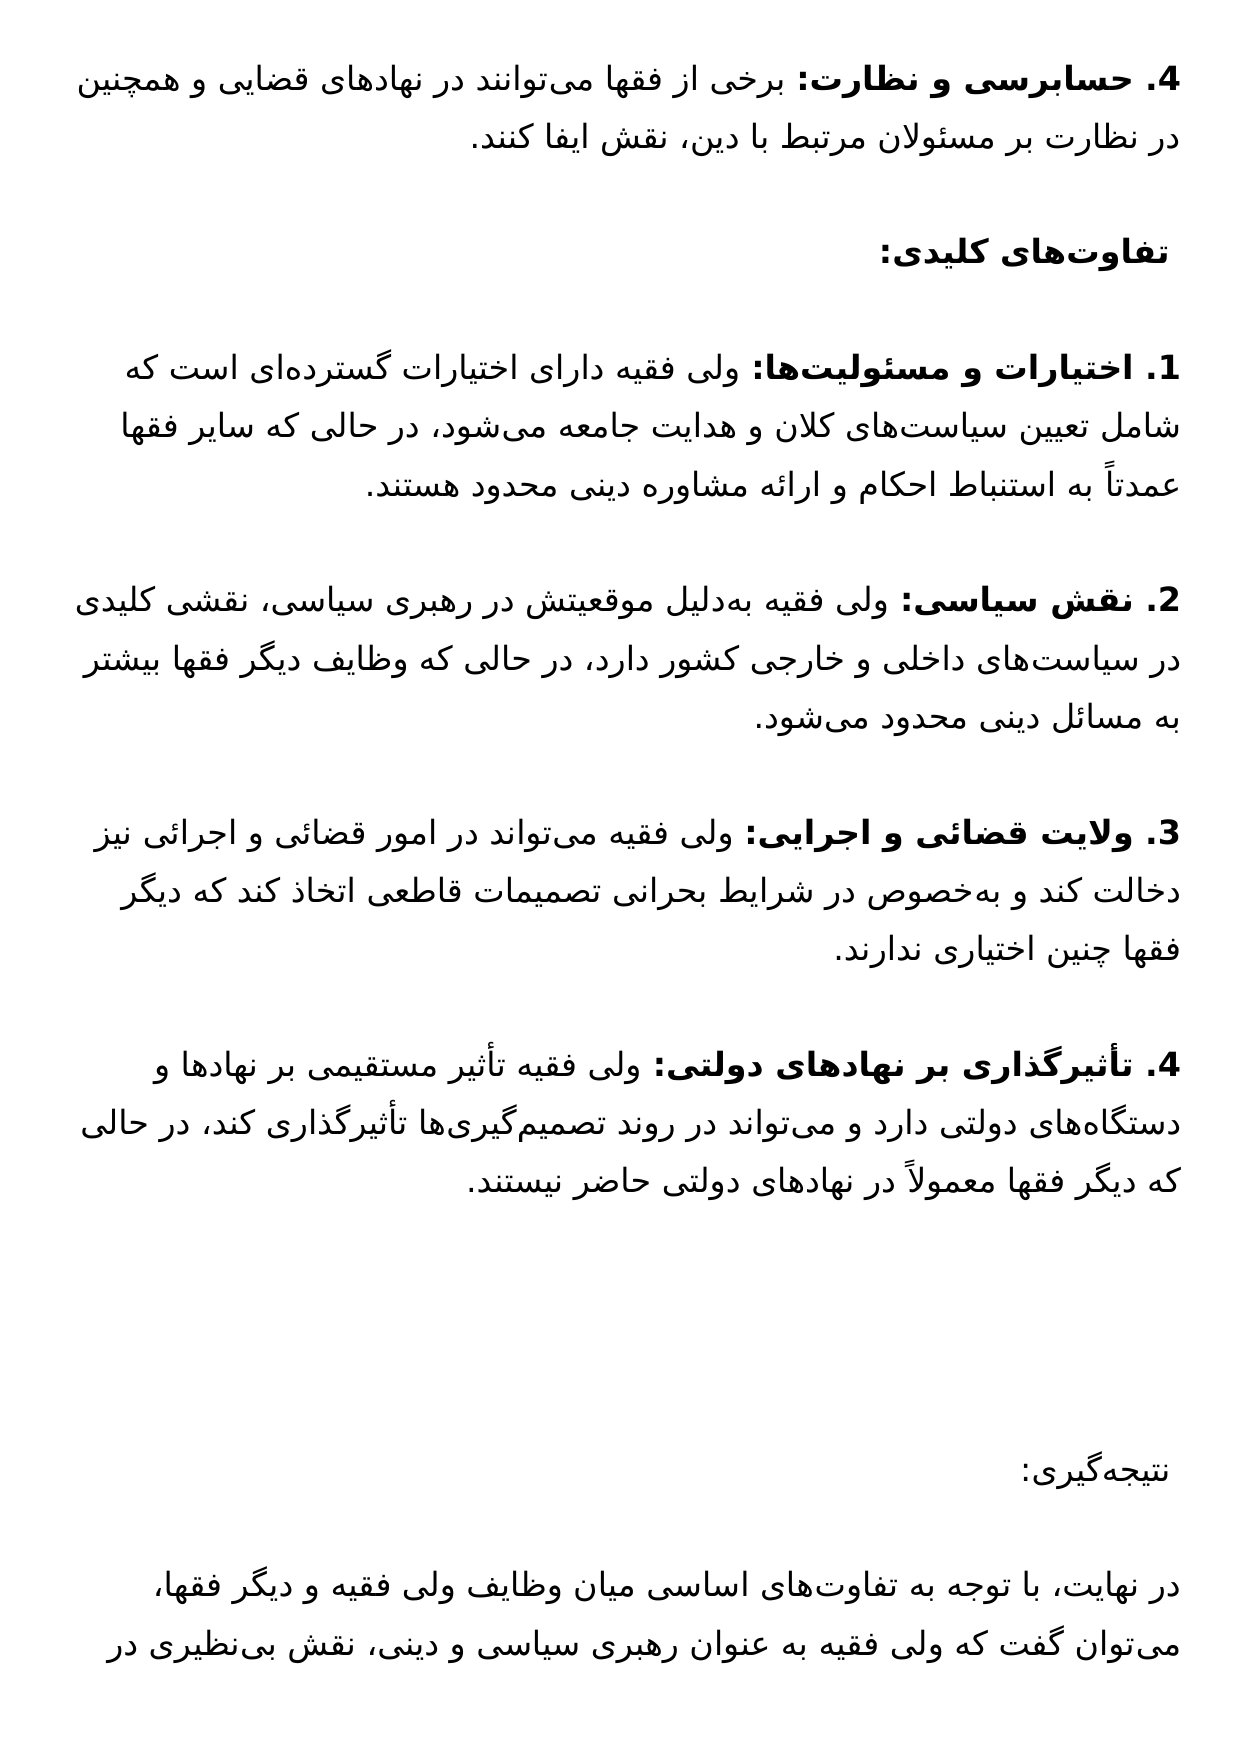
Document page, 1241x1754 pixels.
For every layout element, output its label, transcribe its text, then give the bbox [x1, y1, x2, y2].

text تفاوت‌های کلیدی: [59, 233, 1181, 272]
text 3. ولایت قضائی و اجرایی: ولی فقیه می‌تواند در امور قضائی و اجرائی نیز دخالت کند و به‌خصوص در شرایط بحرانی تصمیمات قاطعی اتخاذ کند که دیگر فقها چنین اختیاری ندارند. [59, 813, 1181, 968]
text نتیجه‌گیری: [59, 1450, 1181, 1489]
text 2. نقش سیاسی: ولی فقیه به‌دلیل موقعیتش در رهبری سیاسی، نقشی کلیدی در سیاست‌های داخلی و خارجی کشور دارد، در حالی که وظایف دیگر فقها بیشتر به مسائل دینی محدود می‌شود. [59, 581, 1181, 736]
text 4. حسابرسی و نظارت: برخی از فقها می‌توانند در نهادهای قضایی و همچنین در نظارت بر مسئولان مرتبط با دین، نقش ایفا کنند. [59, 59, 1181, 156]
text 1. اختیارات و مسئولیت‌ها: ولی فقیه دارای اختیارات گسترده‌ای است که شامل تعیین سیاست‌های کلان و هدایت جامعه می‌شود، در حالی که سایر فقها عمدتاً به استنباط احکام و ارائه مشاوره دینی محدود هستند. [59, 349, 1181, 504]
text 4. تأثیرگذاری بر نهادهای دولتی: ولی فقیه تأثیر مستقیمی بر نهادها و دستگاه‌های دولتی دارد و می‌تواند در روند تصمیم‌گیری‌ها تأثیرگذاری کند، در حالی که دیگر فقها معمولاً در نهادهای دولتی حاضر نیستند. [59, 1045, 1181, 1201]
text در نهایت، با توجه به تفاوت‌های اساسی میان وظایف ولی فقیه و دیگر فقها، می‌توان گفت که ولی فقیه به عنوان رهبری سیاسی و دینی، نقش بی‌نظیری در تأمین منافع جامعه اسلامی و هدایت آن به‌سوی اهداف بلندمدت دینی و انسانی دارد. این مسئولیت‌پذیری و اختیارات وسیع او، وضعیت ویژه‌ای را در مقایسه با دیگر فقها رقم می‌زند که نیازمند بررسی‌های عمیق‌تری است. [59, 1566, 1181, 1663]
